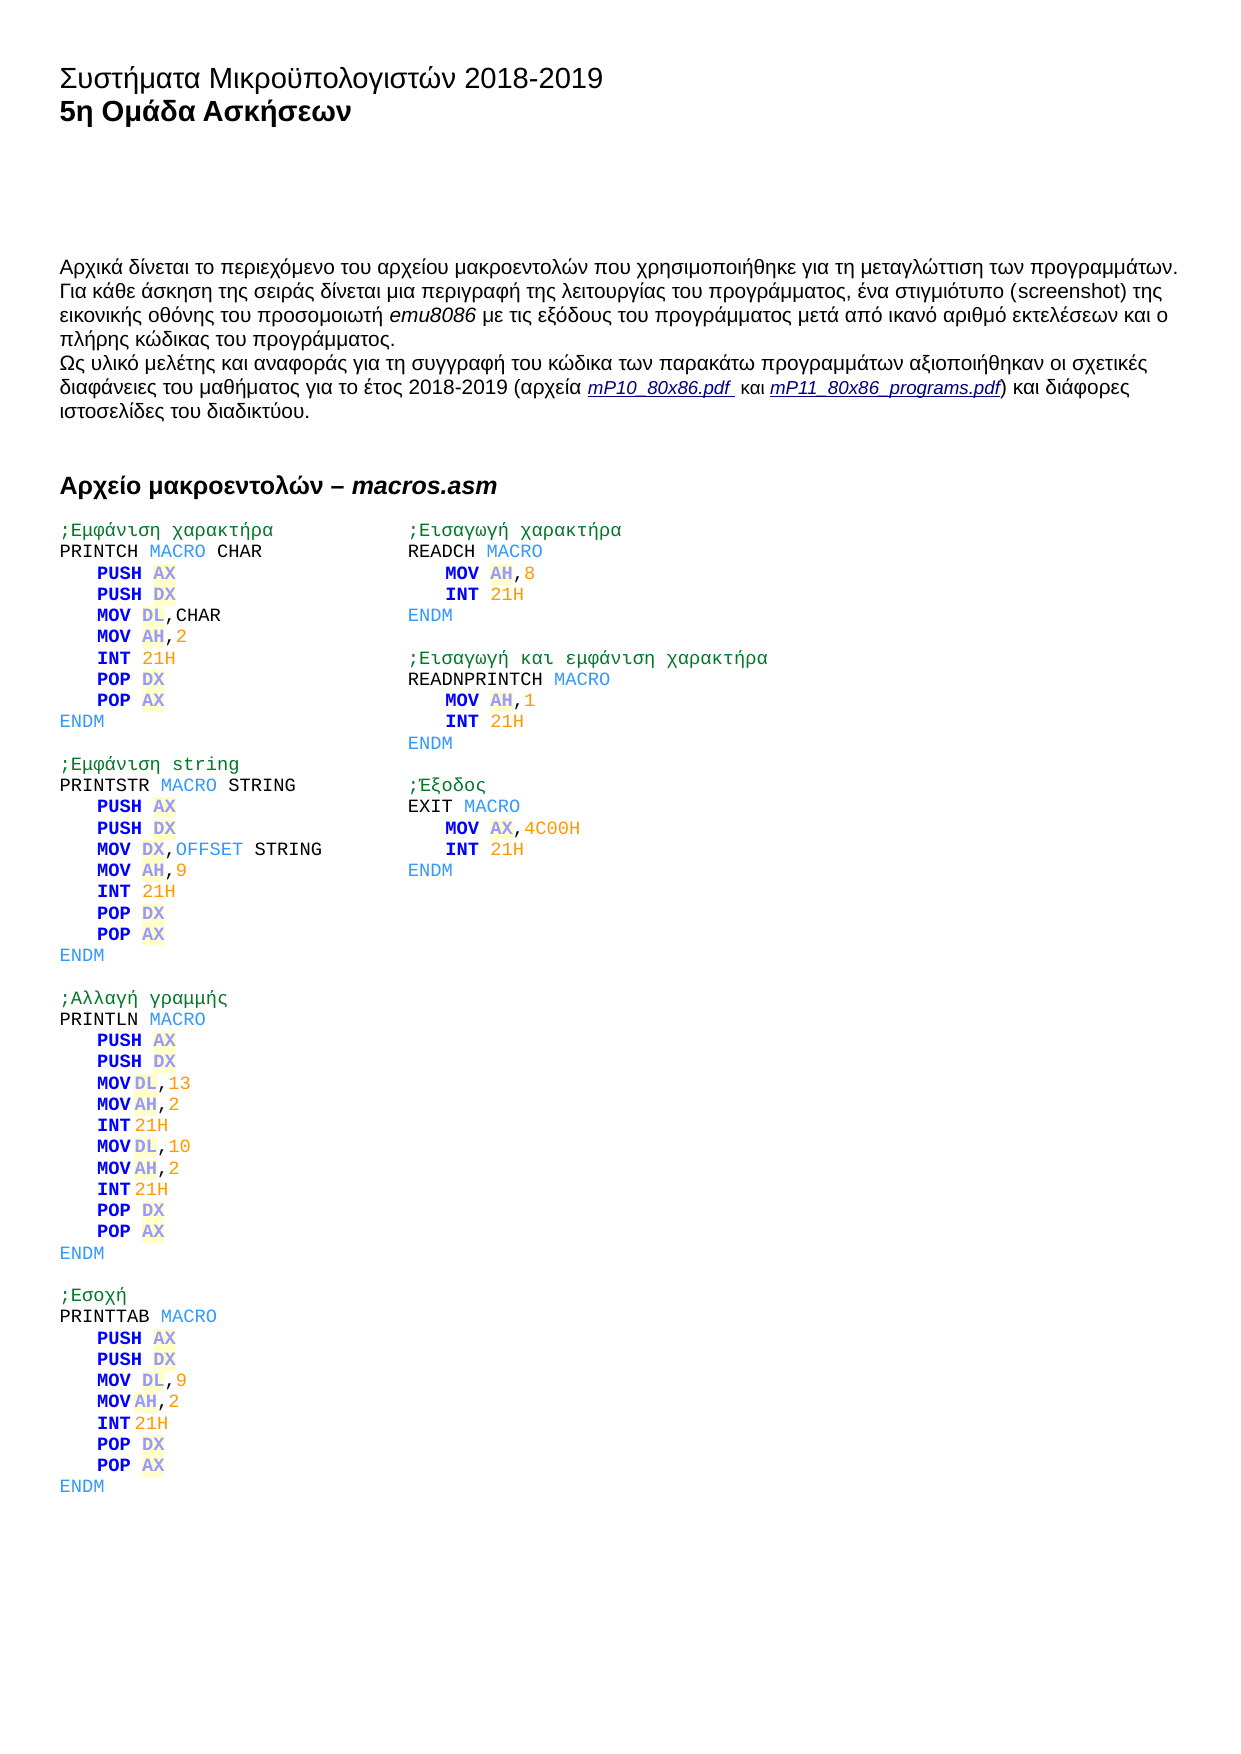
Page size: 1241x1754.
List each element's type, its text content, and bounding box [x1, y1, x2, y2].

text POP DX [59, 1435, 378, 1456]
text PRINTTAB MACRO [59, 1307, 378, 1328]
text MOV AX,4C00H [408, 818, 1181, 840]
text ENDM [59, 946, 378, 967]
text PUSH DX [59, 585, 378, 606]
text POP AX [59, 925, 378, 946]
text MOV AH,1 [408, 691, 1181, 712]
text PUSH AX [59, 1328, 378, 1350]
text ;Εμφάνιση string [59, 755, 378, 776]
text INT 21H [59, 648, 378, 670]
text MOV DL,9 [59, 1371, 378, 1392]
text MOV DL,13 [59, 1073, 378, 1095]
text PUSH DX [59, 818, 378, 840]
text INT 21H [59, 1180, 378, 1201]
text PRINTLN MACRO [59, 1010, 378, 1031]
text EXIT MACRO [408, 797, 1181, 818]
text INT 21H [59, 1413, 378, 1435]
text MOV AH,2 [59, 627, 378, 648]
text Αρχικά δίνεται το περιεχόμενο του αρχείου μακροεντολών που χρησιμοποιήθηκε για τη μεταγλώττιση των προγραμμάτων. Για κάθε άσκηση της σειράς δίνεται μια περιγραφή της λειτουργίας του προγράμματος, ένα στιγμιότυπο (screenshot) της εικονικής οθόνης του προσομοιωτή emu8086 με τις εξόδους του προγράμματος μετά από ικανό αριθμό εκτελέσεων και ο πλήρης κώδικας του προγράμματος. [59, 255, 1181, 351]
text MOV DX,OFFSET STRING [59, 840, 378, 861]
text MOV DL,CHAR [59, 606, 378, 627]
text PUSH DX [59, 1350, 378, 1371]
text 5η Ομάδα Ασκήσεων [59, 94, 1181, 128]
text ;Εσοχή [59, 1286, 378, 1307]
text PUSH DX [59, 1052, 378, 1073]
text MOV AH,2 [59, 1095, 378, 1116]
text READCH MACRO [408, 542, 1181, 563]
text PRINTCH MACRO CHAR [59, 542, 378, 563]
text MOV AH,2 [59, 1392, 378, 1413]
text ;Έξοδος [408, 776, 1181, 797]
text INT 21H [59, 882, 378, 903]
text INT 21H [408, 585, 1181, 606]
text READNPRINTCH MACRO [408, 670, 1181, 691]
text MOV AH,8 [408, 563, 1181, 585]
text ENDM [59, 1243, 378, 1265]
text PUSH AX [59, 1031, 378, 1052]
text ENDM [59, 712, 378, 733]
text MOV DL,10 [59, 1137, 378, 1158]
text PUSH AX [59, 563, 378, 585]
text MOV AH,2 [59, 1158, 378, 1180]
text INT 21H [59, 1116, 378, 1137]
text PRINTSTR MACRO STRING [59, 776, 378, 797]
text INT 21H [408, 840, 1181, 861]
text ENDM [408, 733, 1181, 755]
text ;Εισαγωγή χαρακτήρα [408, 521, 1181, 542]
text ;Αλλαγή γραμμής [59, 988, 378, 1010]
text ENDM [59, 1477, 378, 1498]
text Αρχείο μακροεντολών – macros.asm [59, 471, 1181, 499]
text ENDM [408, 606, 1181, 627]
text ;Εμφάνιση χαρακτήρα [59, 521, 378, 542]
text POP DX [59, 670, 378, 691]
text POP AX [59, 1222, 378, 1243]
text INT 21H [408, 712, 1181, 733]
text POP DX [59, 903, 378, 925]
text PUSH AX [59, 797, 378, 818]
text ;Εισαγωγή και εμφάνιση χαρακτήρα [408, 648, 1181, 670]
text POP AX [59, 691, 378, 712]
text POP DX [59, 1201, 378, 1222]
text POP AX [59, 1456, 378, 1477]
text MOV AH,9 [59, 861, 378, 882]
text ENDM [408, 861, 1181, 882]
text Ως υλικό μελέτης και αναφοράς για τη συγγραφή του κώδικα των παρακάτω προγραμμάτων αξιοποιήθηκαν οι σχετικές διαφάνειες του μαθήματος για το έτος 2018-2019 (αρχεία mP10_80x86.pdf και mP11_80x86_programs.pdf) και διάφορες ιστοσελίδες του διαδικτύου. [59, 351, 1181, 423]
text Συστήματα Μικροϋπολογιστών 2018-2019 [59, 61, 1181, 94]
